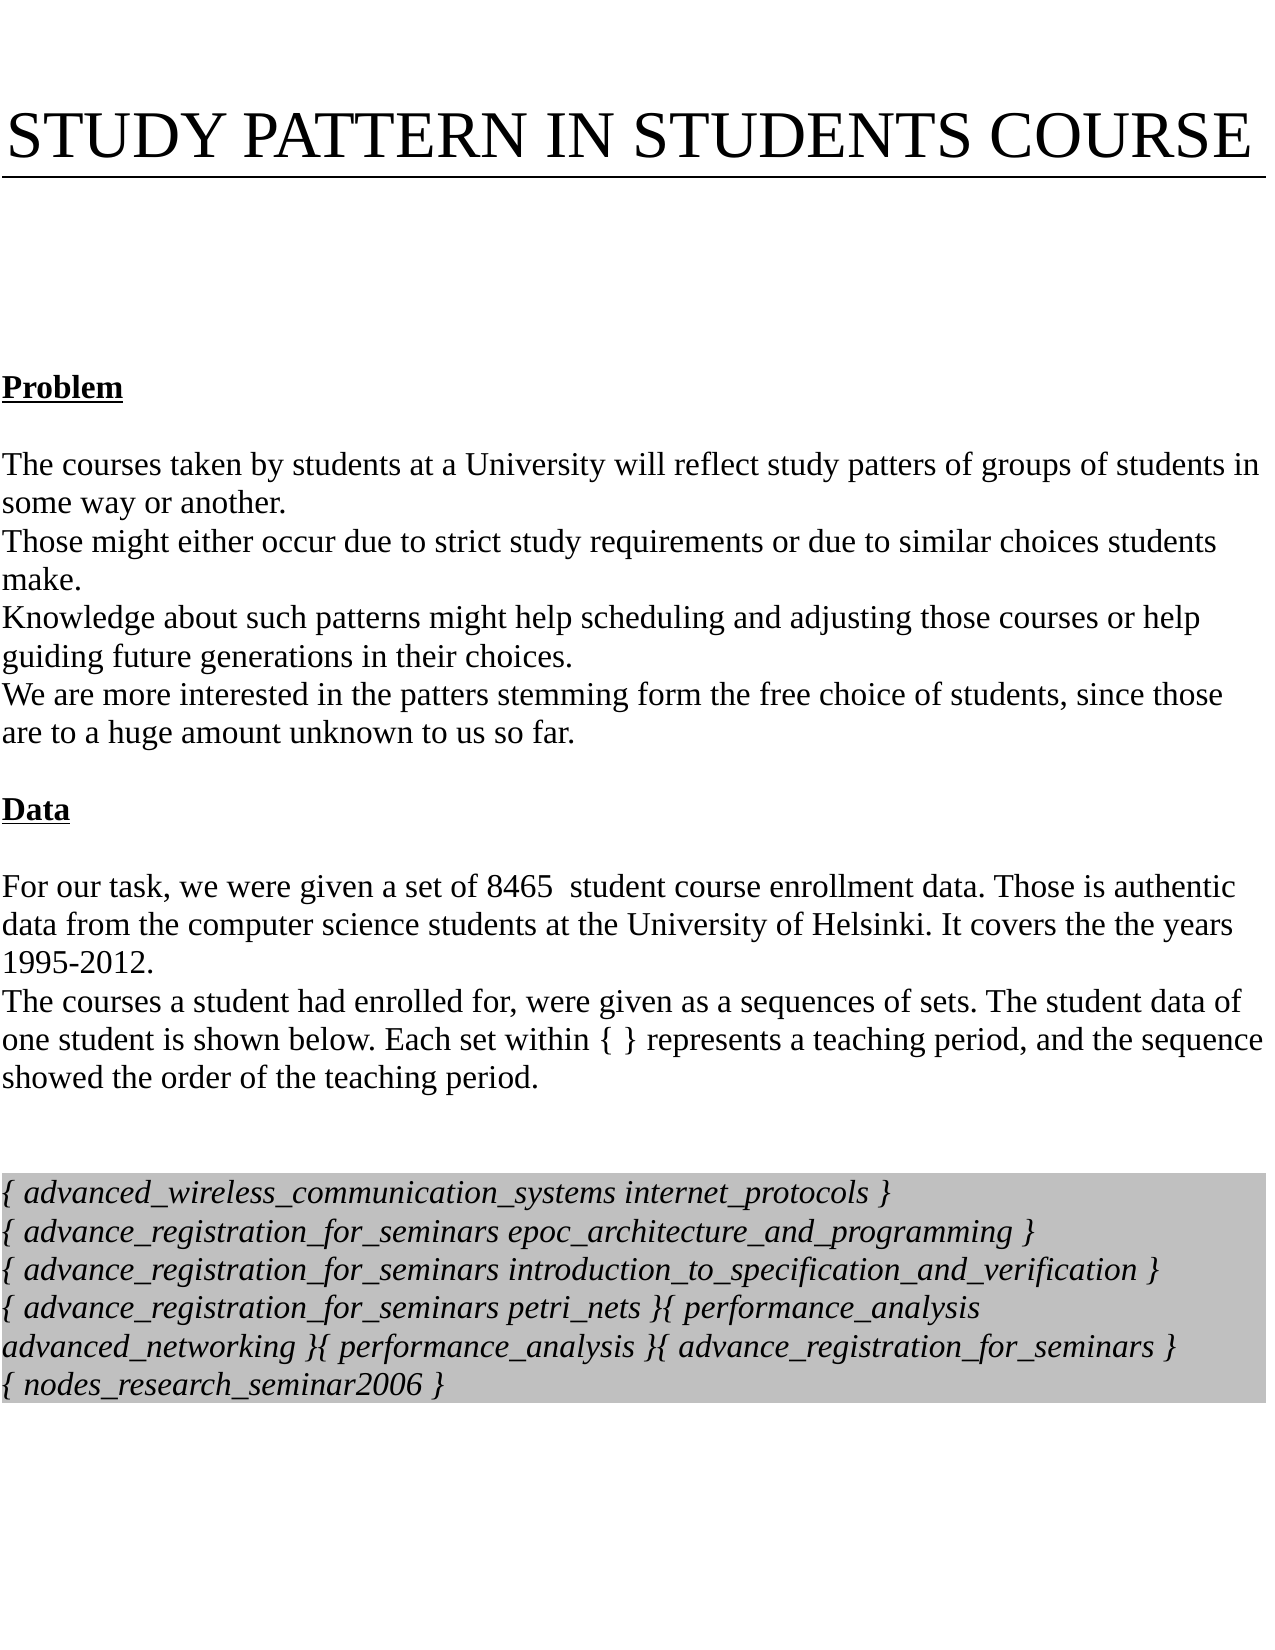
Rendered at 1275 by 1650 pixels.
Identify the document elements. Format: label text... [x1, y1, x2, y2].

text The courses a student had enrolled for, were given as a sequences of sets. The student data of one student is shown below. Each set within { } represents a teaching period, and the sequence showed the order of the teaching period. [2, 981, 1266, 1096]
text Those might either occur due to strict study requirements or due to similar choices students make. [2, 521, 1266, 598]
text Data [2, 789, 1266, 828]
text Knowledge about such patterns might help scheduling and adjusting those courses or help guiding future generations in their choices. [2, 598, 1266, 674]
text The courses taken by students at a University will reflect study patters of groups of students in some way or another. [2, 444, 1266, 521]
text Problem [2, 368, 1266, 406]
text We are more interested in the patters stemming form the free choice of students, since those are to a huge amount unknown to us so far. [2, 674, 1266, 751]
text STUDY PATTERN IN STUDENTS COURSE [2, 91, 1266, 176]
text For our task, we were given a set of 8465 student course enrollment data. Those is authentic data from the computer science students at the University of Helsinki. It covers the the years 1995-2012. [2, 866, 1266, 981]
text { advanced_wireless_communication_systems internet_protocols }{ advance_registration_for_seminars epoc_architecture_and_programming }{ advance_registration_for_seminars introduction_to_specification_and_verification }{ advance_registration_for_seminars petri_nets }{ performance_analysis advanced_networking }{ performance_analysis }{ advance_registration_for_seminars }{ nodes_research_seminar2006 } [2, 1173, 1266, 1403]
